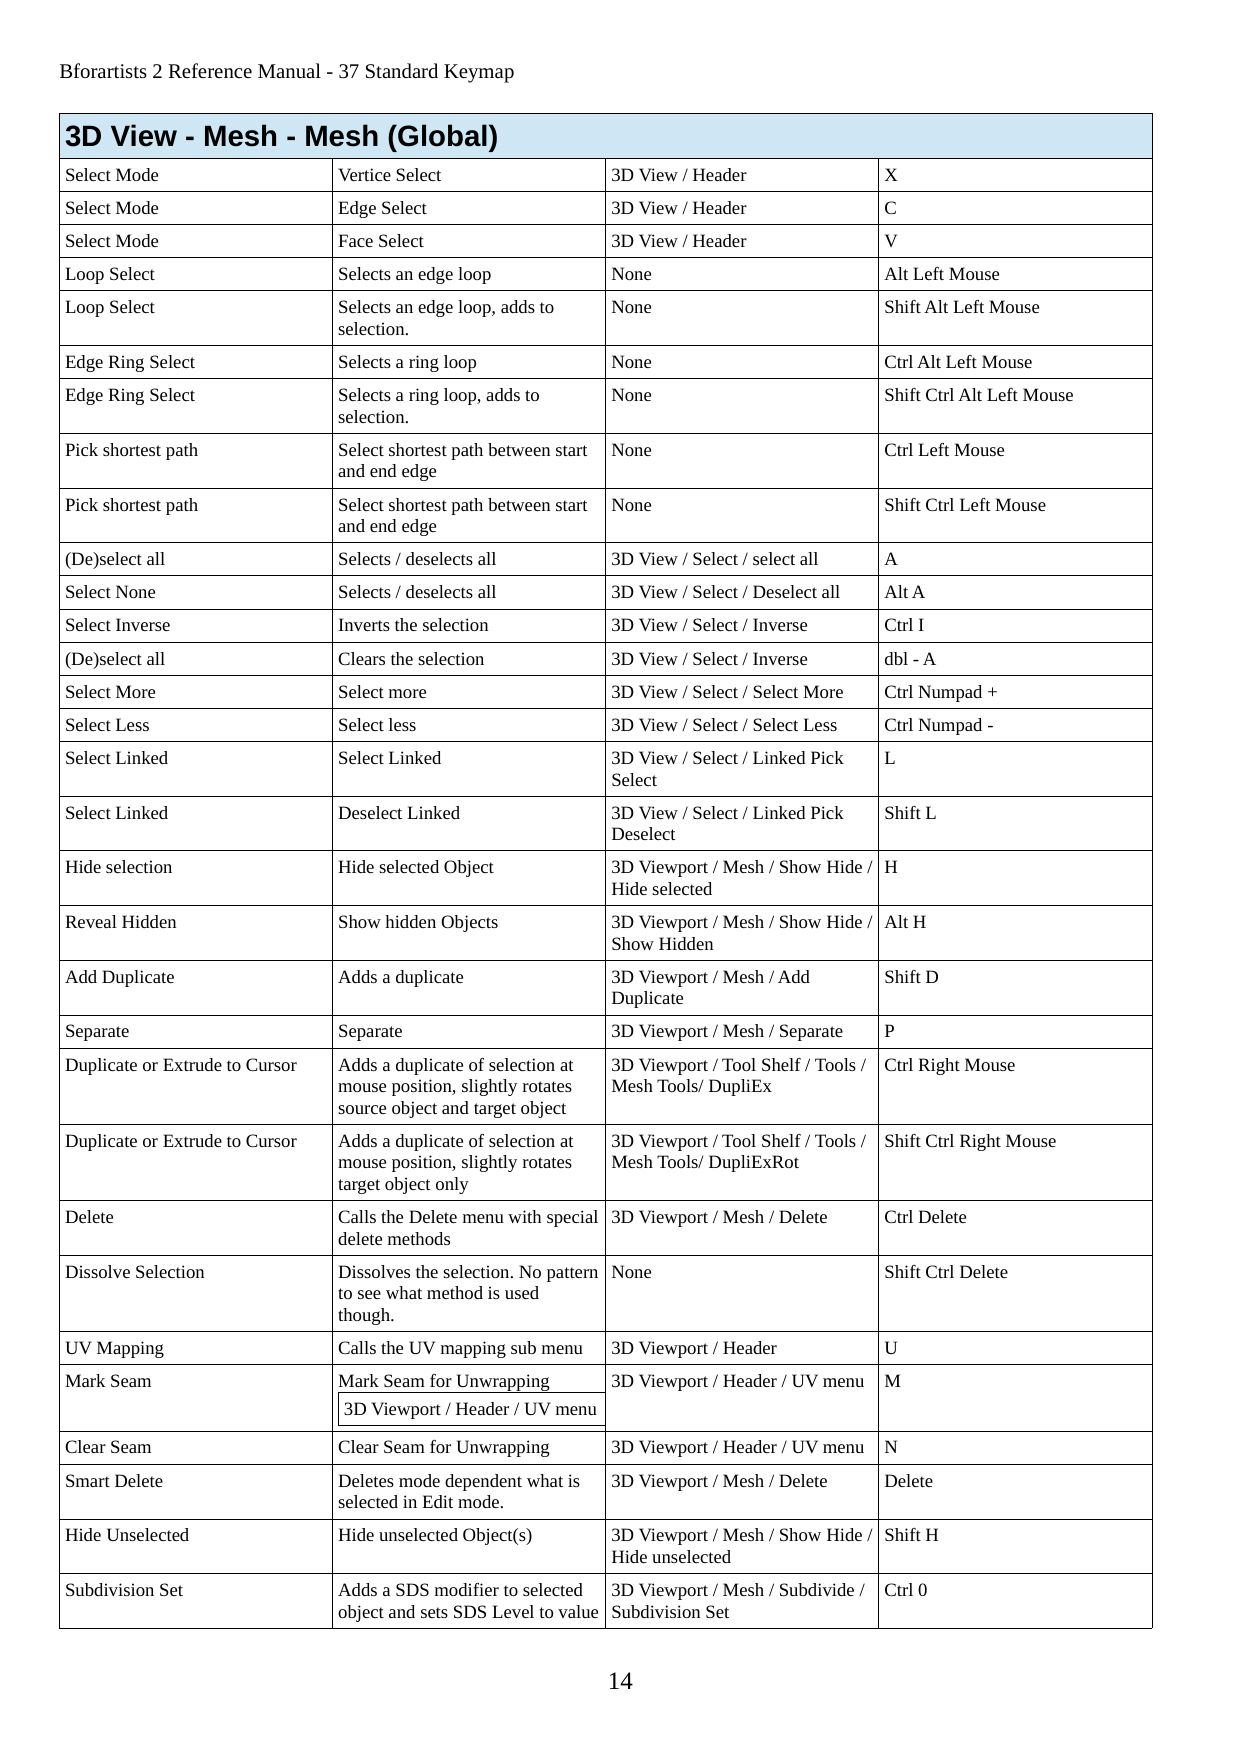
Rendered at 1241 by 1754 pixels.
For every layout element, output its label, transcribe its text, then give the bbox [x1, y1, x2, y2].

table_cell Select Linked [333, 742, 605, 796]
table_cell Add Duplicate [60, 961, 332, 1014]
table_cell 3D View / Select / Inverse [606, 610, 878, 642]
table_cell None [606, 1256, 878, 1331]
table_cell Select shortest path between start and end edge [333, 434, 605, 488]
table_cell Ctrl Alt Left Mouse [879, 346, 1152, 378]
table_cell Inverts the selection [333, 610, 605, 642]
table_cell 3D Viewport / Header [606, 1332, 878, 1364]
table_cell Select More [60, 676, 332, 708]
table_cell Smart Delete [60, 1465, 332, 1518]
table_cell Ctrl Left Mouse [879, 434, 1152, 488]
table_cell (De)select all [60, 543, 332, 575]
table_cell Hide unselected Object(s) [333, 1520, 605, 1573]
table_cell Vertice Select [333, 159, 605, 191]
table_cell 3D Viewport / Mesh / Show Hide / Show Hidden [606, 906, 878, 960]
table_cell Deselect Linked [333, 797, 605, 850]
table_header 3D Viewport / Header / UV menu [339, 1393, 605, 1425]
table_cell Loop Select [60, 291, 332, 345]
table_cell Show hidden Objects [333, 906, 605, 960]
table_cell Subdivision Set [60, 1574, 332, 1628]
table_cell 3D View / Select / Inverse [606, 643, 878, 675]
table_cell Shift Alt Left Mouse [879, 291, 1152, 345]
table_cell Select Mode [60, 192, 332, 224]
table_cell Clear Seam for Unwrapping [333, 1432, 605, 1464]
table_cell Separate [333, 1016, 605, 1048]
table_cell Delete [60, 1201, 332, 1255]
table_cell Edge Ring Select [60, 379, 332, 433]
table_cell Hide Unselected [60, 1520, 332, 1573]
table_cell Shift Ctrl Alt Left Mouse [879, 379, 1152, 433]
table_cell Hide selected Object [333, 851, 605, 905]
table_cell Clears the selection [333, 643, 605, 675]
table_cell Deletes mode dependent what is selected in Edit mode. [333, 1465, 605, 1518]
table_cell Select Inverse [60, 610, 332, 642]
table_cell Shift D [879, 961, 1152, 1014]
table_cell C [879, 192, 1152, 224]
table_cell Alt H [879, 906, 1152, 960]
table_cell Selects an edge loop, adds to selection. [333, 291, 605, 345]
table_cell Clear Seam [60, 1432, 332, 1464]
table_cell 3D View / Header [606, 192, 878, 224]
table_cell dbl - A [879, 643, 1152, 675]
table_cell 3D Viewport / Tool Shelf / Tools / Mesh Tools/ DupliEx [606, 1049, 878, 1124]
table_cell Select Linked [60, 742, 332, 796]
table_cell 3D View / Select / Linked Pick Select [606, 742, 878, 796]
table_cell Dissolve Selection [60, 1256, 332, 1331]
table_cell 3D View / Select / Deselect all [606, 576, 878, 608]
table_cell 3D Viewport / Mesh / Delete [606, 1465, 878, 1518]
table_cell 3D Viewport / Mesh / Delete [606, 1201, 878, 1255]
table_cell Edge Select [333, 192, 605, 224]
table_cell Selects / deselects all [333, 543, 605, 575]
table_cell Loop Select [60, 258, 332, 290]
table_cell 3D Viewport / Tool Shelf / Tools / Mesh Tools/ DupliExRot [606, 1125, 878, 1200]
table_header 3D View - Mesh - Mesh (Global) [60, 114, 1152, 158]
table_cell None [606, 291, 878, 345]
table_cell 3D View / Header [606, 225, 878, 257]
table_cell Ctrl Delete [879, 1201, 1152, 1255]
table_cell Ctrl Numpad + [879, 676, 1152, 708]
table_cell U [879, 1332, 1152, 1364]
table_cell Alt A [879, 576, 1152, 608]
table_cell Select Linked [60, 797, 332, 850]
table_cell Mark Seam for Unwrapping [333, 1365, 605, 1431]
table_cell Delete [879, 1465, 1152, 1518]
table_cell 3D Viewport / Mesh / Add Duplicate [606, 961, 878, 1014]
table_cell (De)select all [60, 643, 332, 675]
table_cell Duplicate or Extrude to Cursor [60, 1049, 332, 1124]
table_cell Mark Seam [60, 1365, 332, 1431]
table_cell Calls the Delete menu with special delete methods [333, 1201, 605, 1255]
table_cell UV Mapping [60, 1332, 332, 1364]
table_cell Duplicate or Extrude to Cursor [60, 1125, 332, 1200]
table_cell Calls the UV mapping sub menu [333, 1332, 605, 1364]
table_cell 3D View / Select / select all [606, 543, 878, 575]
table_cell 3D Viewport / Header / UV menu [606, 1432, 878, 1464]
table_cell V [879, 225, 1152, 257]
table_cell 3D View / Header [606, 159, 878, 191]
table_cell Adds a duplicate of selection at mouse position, slightly rotates target object only [333, 1125, 605, 1200]
table_cell Pick shortest path [60, 489, 332, 542]
table_cell L [879, 742, 1152, 796]
table_cell Select less [333, 709, 605, 741]
table_cell 3D View / Select / Select Less [606, 709, 878, 741]
table_cell Dissolves the selection. No pattern to see what method is used though. [333, 1256, 605, 1331]
table_cell A [879, 543, 1152, 575]
table_cell N [879, 1432, 1152, 1464]
table_cell 3D View / Select / Select More [606, 676, 878, 708]
table_cell Adds a duplicate [333, 961, 605, 1014]
table_cell M [879, 1365, 1152, 1431]
table_cell Selects a ring loop, adds to selection. [333, 379, 605, 433]
table_cell Select Mode [60, 159, 332, 191]
table_cell Alt Left Mouse [879, 258, 1152, 290]
table_cell Shift L [879, 797, 1152, 850]
table_cell None [606, 489, 878, 542]
table_cell Select Mode [60, 225, 332, 257]
table_cell Separate [60, 1016, 332, 1048]
table_cell 3D Viewport / Mesh / Show Hide / Hide unselected [606, 1520, 878, 1573]
table_cell Ctrl 0 [879, 1574, 1152, 1628]
table_cell None [606, 379, 878, 433]
table_cell Ctrl Right Mouse [879, 1049, 1152, 1124]
table_cell 3D Viewport / Header / UV menu [606, 1365, 878, 1431]
table_cell 3D Viewport / Mesh / Show Hide / Hide selected [606, 851, 878, 905]
table_cell None [606, 258, 878, 290]
table_cell Selects / deselects all [333, 576, 605, 608]
table_cell Ctrl Numpad - [879, 709, 1152, 741]
table_cell Hide selection [60, 851, 332, 905]
table_cell Shift Ctrl Left Mouse [879, 489, 1152, 542]
table_cell None [606, 346, 878, 378]
table_cell H [879, 851, 1152, 905]
table_cell Select more [333, 676, 605, 708]
table_cell Adds a SDS modifier to selected object and sets SDS Level to value [333, 1574, 605, 1628]
table_cell 3D View / Select / Linked Pick Deselect [606, 797, 878, 850]
table_cell 3D Viewport / Mesh / Subdivide / Subdivision Set [606, 1574, 878, 1628]
table_cell Shift Ctrl Delete [879, 1256, 1152, 1331]
table_cell Face Select [333, 225, 605, 257]
table_cell Adds a duplicate of selection at mouse position, slightly rotates source object and target object [333, 1049, 605, 1124]
table_cell Selects an edge loop [333, 258, 605, 290]
table_cell None [606, 434, 878, 488]
table_cell Shift Ctrl Right Mouse [879, 1125, 1152, 1200]
table_cell 3D Viewport / Mesh / Separate [606, 1016, 878, 1048]
table_cell Select shortest path between start and end edge [333, 489, 605, 542]
table_cell Reveal Hidden [60, 906, 332, 960]
table_cell Shift H [879, 1520, 1152, 1573]
table_cell Select Less [60, 709, 332, 741]
table_cell Select None [60, 576, 332, 608]
table_cell X [879, 159, 1152, 191]
table_cell Edge Ring Select [60, 346, 332, 378]
table_cell Selects a ring loop [333, 346, 605, 378]
table_cell P [879, 1016, 1152, 1048]
table_cell Ctrl I [879, 610, 1152, 642]
table_cell Pick shortest path [60, 434, 332, 488]
